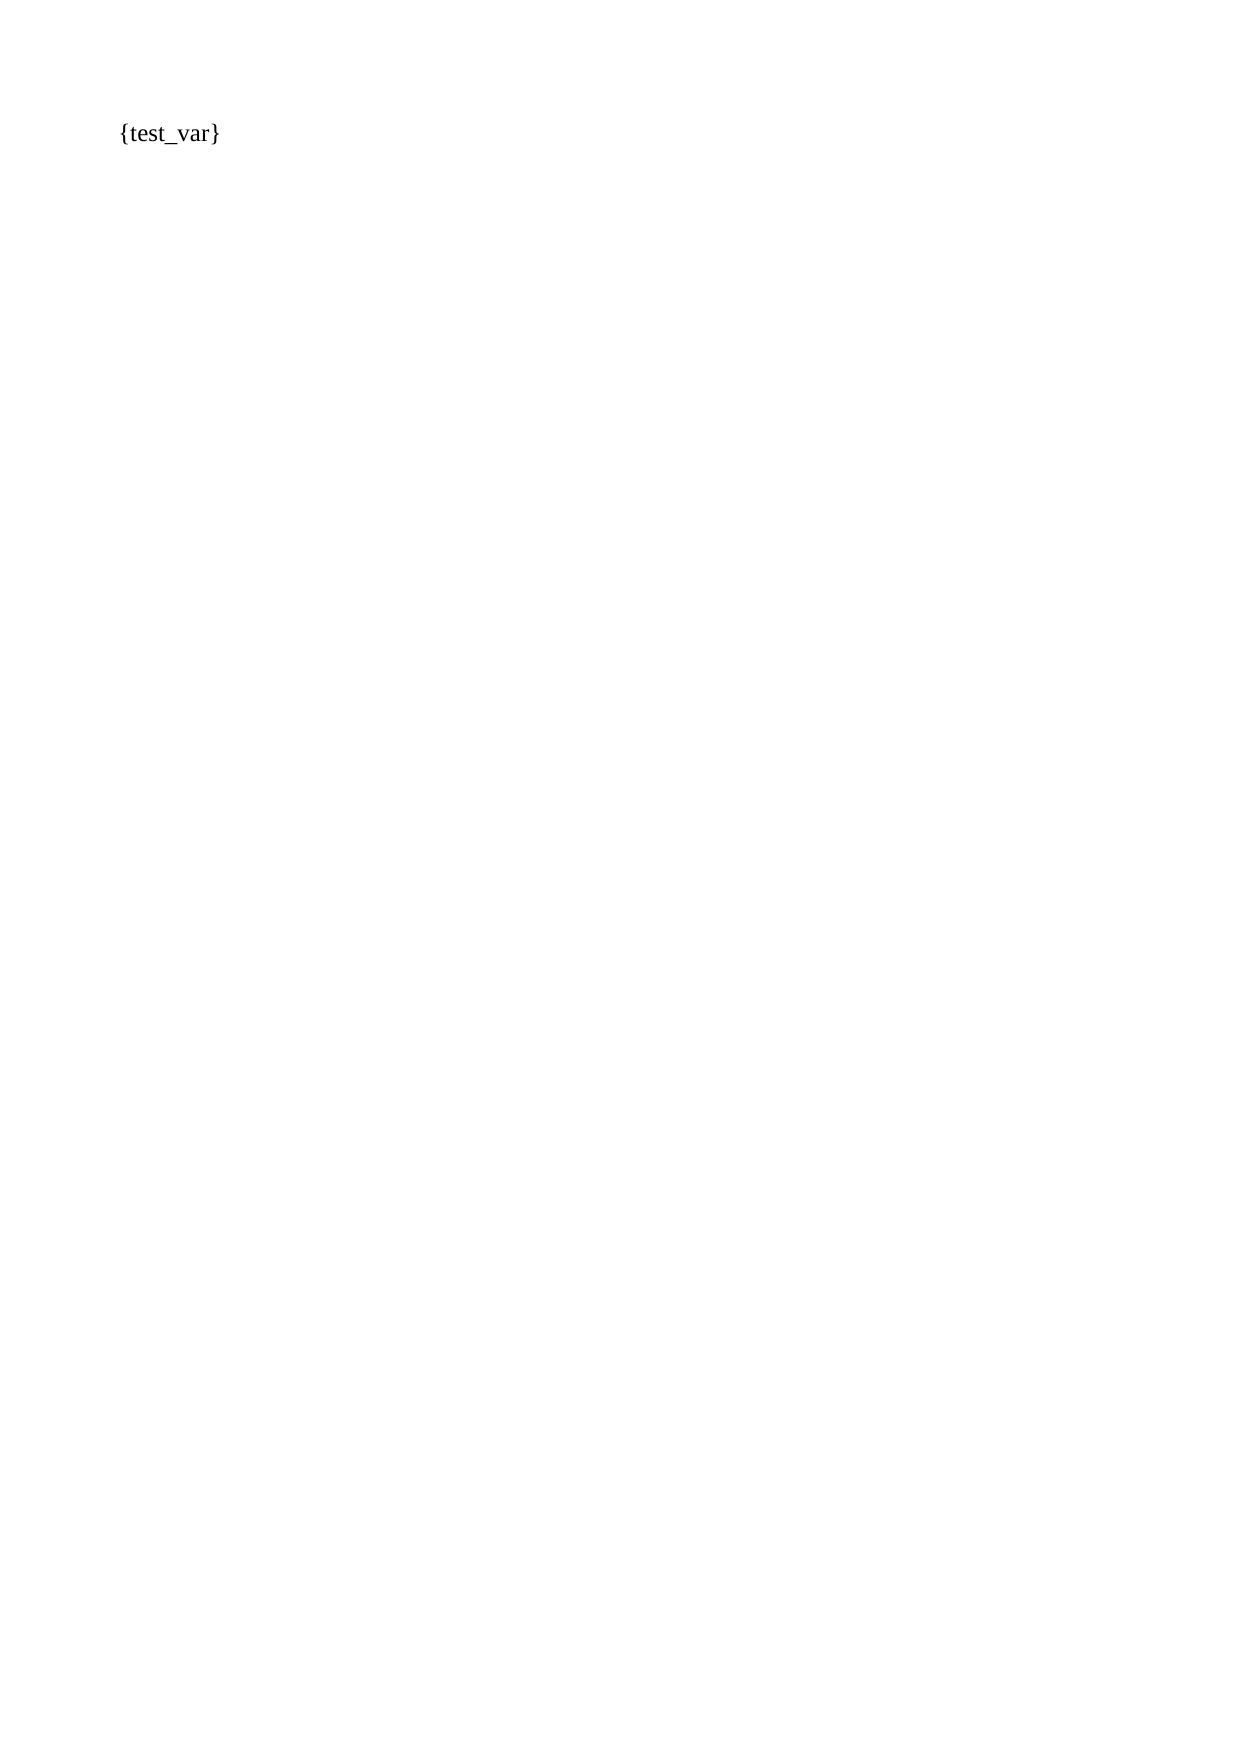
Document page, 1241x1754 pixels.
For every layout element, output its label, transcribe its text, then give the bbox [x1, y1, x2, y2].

text {test_var} [118, 118, 1122, 147]
